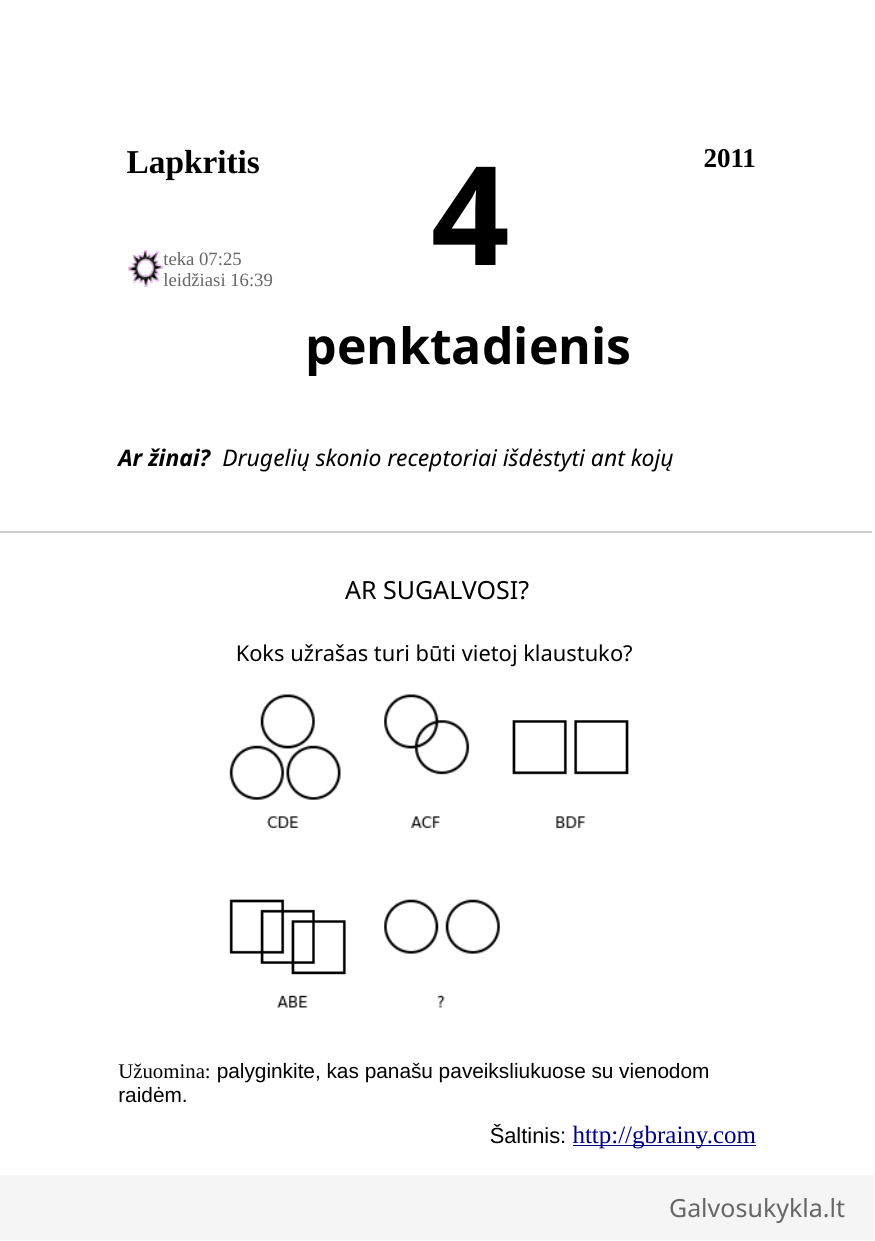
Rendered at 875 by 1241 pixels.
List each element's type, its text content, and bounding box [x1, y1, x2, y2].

picture [127, 250, 164, 288]
picture [180, 667, 694, 1036]
text Ar žinai? Drugelių skonio receptoriai išdėstyti ant kojų [118, 442, 756, 473]
table_header [118, 288, 298, 379]
text AR SUGALVOSI? [118, 573, 756, 607]
table_header Lapkritis teka 07:25 leidžiasi 16:39 [118, 118, 298, 287]
table_header 4 penktadienis [299, 118, 638, 379]
text Koks užrašas turi būti vietoj klaustuko? [118, 638, 756, 668]
text Užuomina: palyginkite, kas panašu paveiksliukuose su vienodom raidėm. [118, 1035, 773, 1107]
table_header 2011 [638, 118, 756, 379]
text Šaltinis: http://gbrainy.com [118, 1120, 756, 1148]
